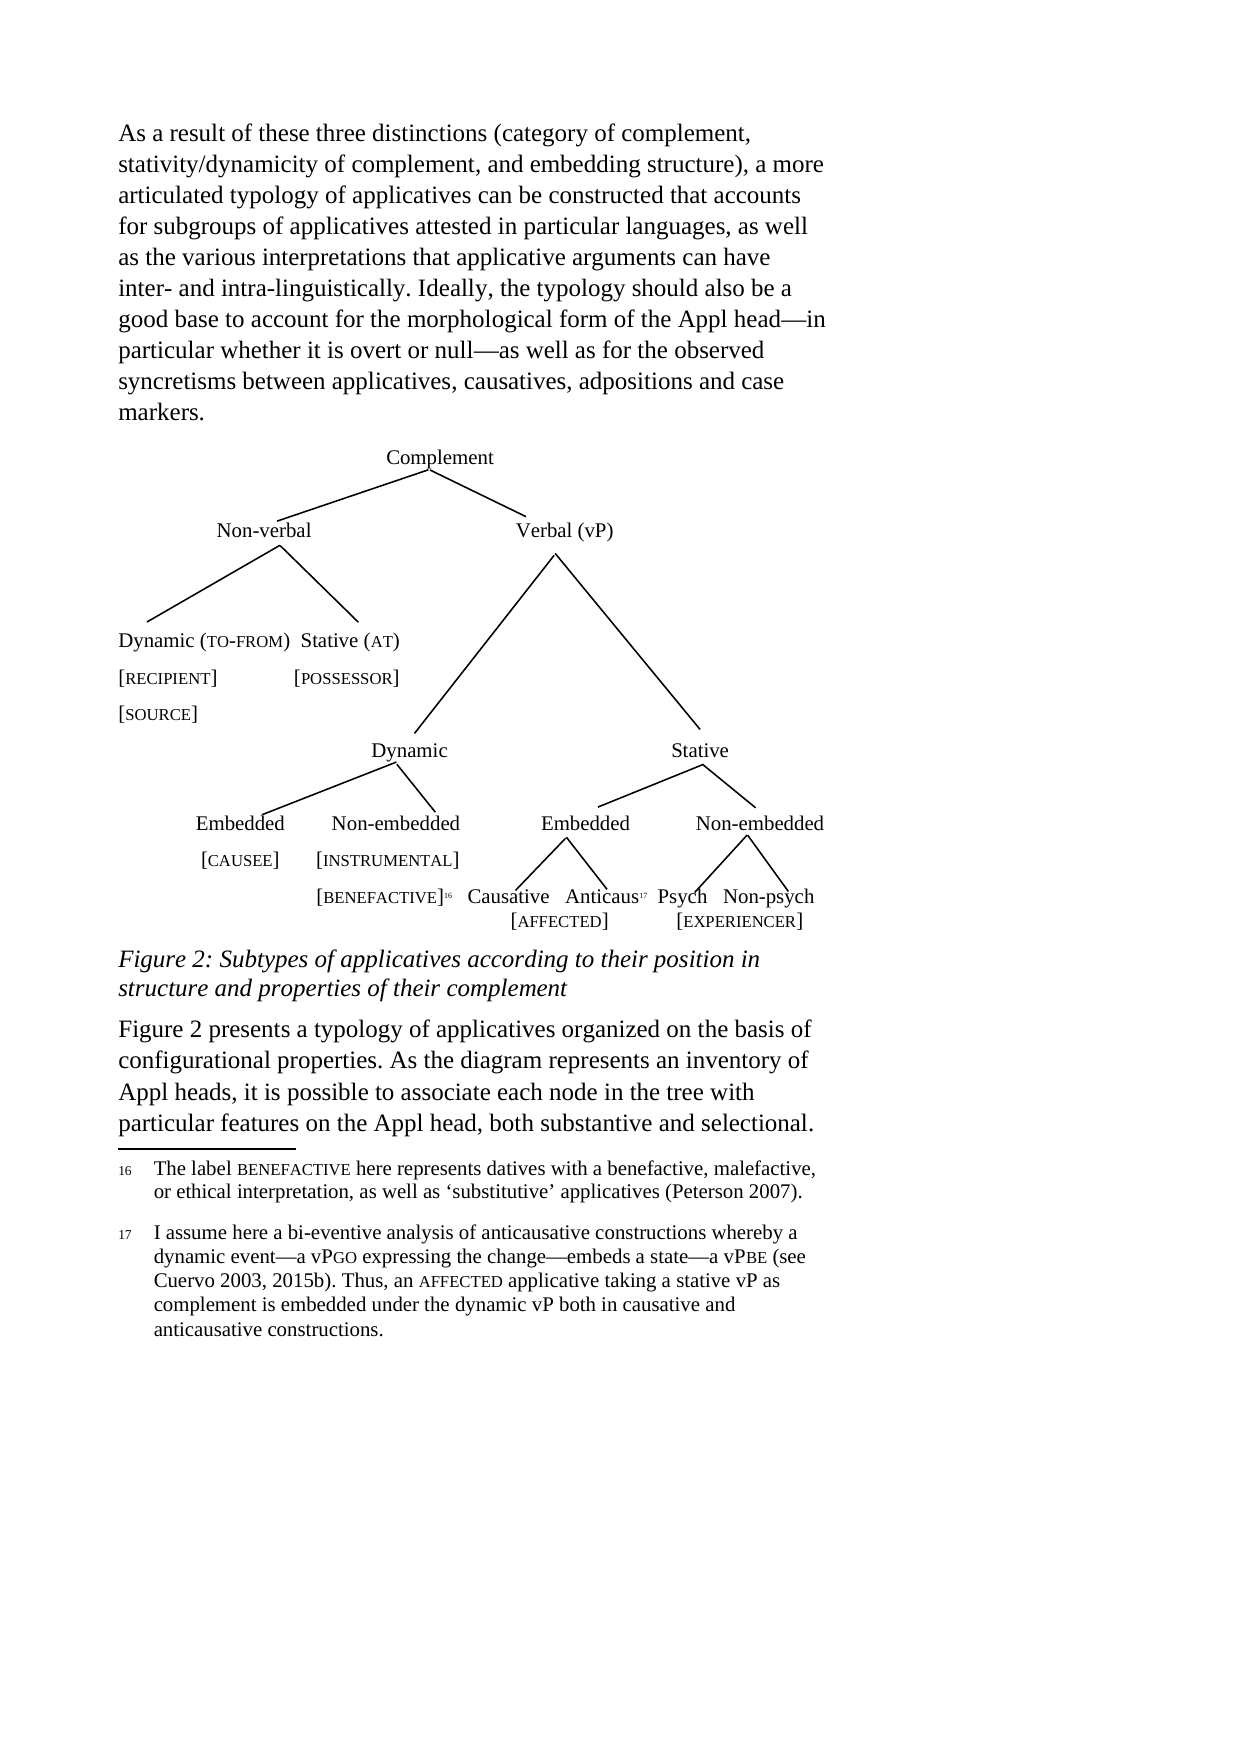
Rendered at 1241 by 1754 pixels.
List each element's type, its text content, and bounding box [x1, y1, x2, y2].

text [source] [118, 701, 438, 725]
text Figure 2: Subtypes of applicatives according to their position in structure and properties of their complement [118, 944, 827, 1002]
text [619, 628, 827, 652]
text [649, 664, 827, 689]
text [679, 701, 827, 725]
text [affected] [experiencer] [118, 908, 827, 932]
text Dynamic (to-from) Stative (at) [118, 628, 495, 652]
text Embedded Non-embedded Embedded Non-embedded [118, 811, 827, 835]
text The label benefactive here represents datives with a benefactive, malefactive, or ethical interpretation, as well as ‘substitutive’ applicatives (Peterson 2007). [118, 1155, 827, 1203]
text [537, 847, 590, 871]
text Dynamic Stative [118, 738, 827, 762]
text I assume here a bi-eventive analysis of anticausative constructions whereby a dynamic event—a vPgo expressing the change—embeds a state—a vPbe (see Cuervo 2003, 2015b). Thus, an affected applicative taking a stative vP as complement is embedded under the dynamic vP both in causative and anticausative constructions. [118, 1220, 827, 1341]
text Figure 2 presents a typology of applicatives organized on the basis of configurational properties. As the diagram represents an inventory of Appl heads, it is possible to associate each node in the tree with particular features on the Appl head, both substantive and selectional. [118, 1014, 827, 1136]
text As a result of these three distinctions (category of complement, stativity/dynamicity of complement, and embedding structure), a more articulated typology of applicatives can be constructed that accounts for subgroups of applicatives attested in particular languages, as well as the various interpretations that applicative arguments can have inter- and intra-linguistically. Ideally, the typology should also be a good base to account for the morphological form of the Appl head—in particular whether it is overt or null—as well as for the observed syncretisms between applicatives, causatives, adpositions and case markers. [118, 118, 827, 426]
text [717, 847, 771, 871]
text [758, 847, 827, 871]
text [causee] [instrumental] [118, 847, 555, 871]
text [576, 847, 734, 871]
text [benefactive] Causative Anticaus Psych Non-psych [118, 884, 827, 908]
text Complement [118, 445, 827, 469]
text [452, 664, 664, 689]
text [481, 628, 634, 652]
text [423, 701, 694, 725]
text [recipient] [possessor] [118, 664, 467, 689]
text Non-verbal Verbal (vP) [118, 518, 827, 542]
